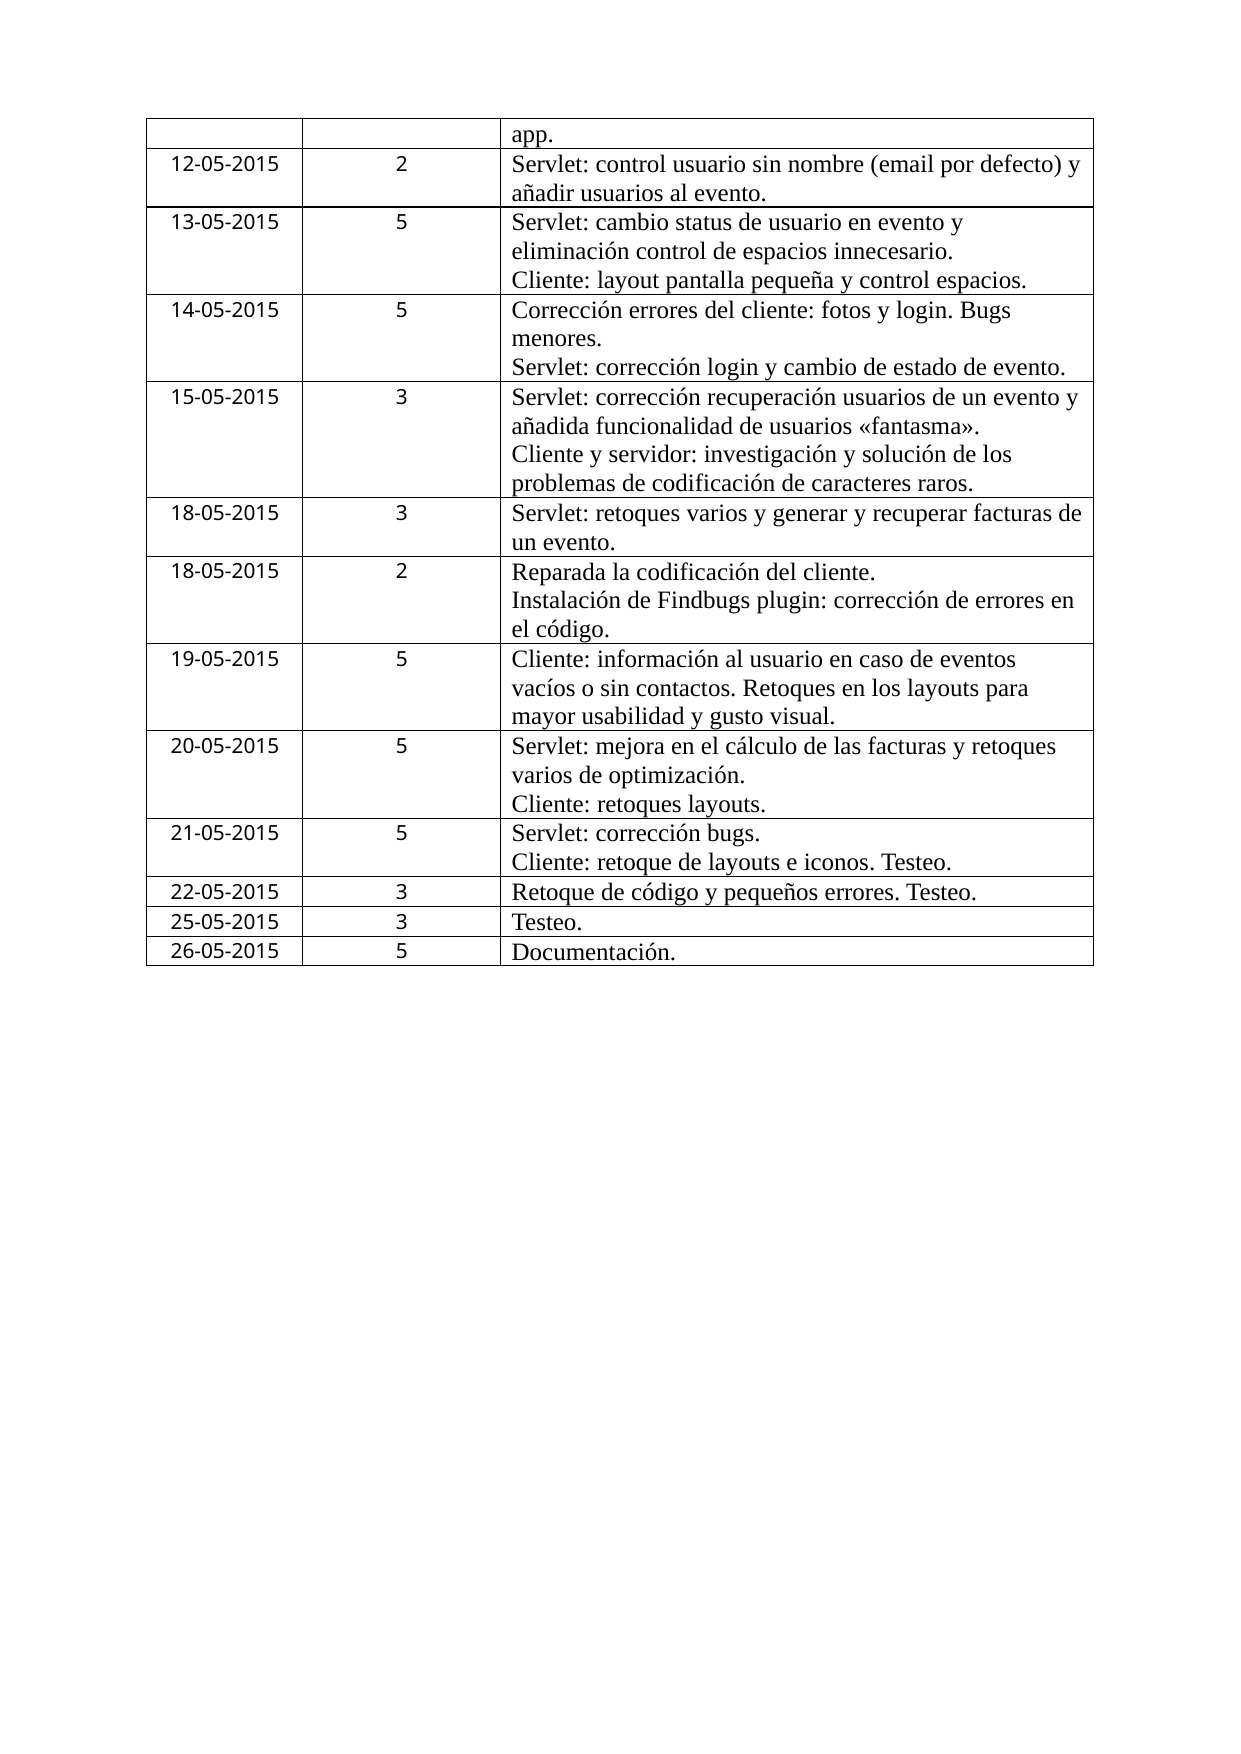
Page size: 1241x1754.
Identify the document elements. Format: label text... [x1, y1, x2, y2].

table_cell 5 [303, 937, 500, 965]
table_cell 19-05-2015 [147, 644, 302, 730]
table_cell 21-05-2015 [147, 819, 302, 876]
table_cell Retoque de código y pequeños errores. Testeo. [501, 877, 1093, 906]
table_cell 26-05-2015 [147, 937, 302, 965]
table_cell 5 [303, 731, 500, 817]
table_cell 3 [303, 382, 500, 497]
table_cell 3 [303, 498, 500, 556]
table_cell Testeo. [501, 907, 1093, 936]
table_cell Documentación. [501, 937, 1093, 965]
table_cell 20-05-2015 [147, 731, 302, 817]
table_cell 12-05-2015 [147, 149, 302, 206]
table_cell 13-05-2015 [147, 208, 302, 294]
table_cell 5 [303, 644, 500, 730]
table_cell 18-05-2015 [147, 557, 302, 643]
table_cell 2 [303, 557, 500, 643]
table_cell Servlet: cambio status de usuario en evento y eliminación control de espacios innecesario. Cliente: layout pantalla pequeña y control espacios. [501, 208, 1093, 294]
table_cell Servlet: control usuario sin nombre (email por defecto) y añadir usuarios al evento. [501, 149, 1093, 206]
table_cell Reparada la codificación del cliente. Instalación de Findbugs plugin: corrección de errores en el código. [501, 557, 1093, 643]
table_cell 5 [303, 295, 500, 381]
table_cell Corrección errores del cliente: fotos y login. Bugs menores. Servlet: corrección login y cambio de estado de evento. [501, 295, 1093, 381]
table_cell 3 [303, 877, 500, 906]
table_cell 25-05-2015 [147, 907, 302, 936]
table_cell [303, 119, 500, 148]
table_cell 3 [303, 907, 500, 936]
table_cell 22-05-2015 [147, 877, 302, 906]
table_cell 2 [303, 149, 500, 206]
table_cell 14-05-2015 [147, 295, 302, 381]
table_cell Cliente: información al usuario en caso de eventos vacíos o sin contactos. Retoques en los layouts para mayor usabilidad y gusto visual. [501, 644, 1093, 730]
table_cell Servlet: retoques varios y generar y recuperar facturas de un evento. [501, 498, 1093, 556]
table_cell app. [501, 119, 1093, 148]
table_cell Servlet: mejora en el cálculo de las facturas y retoques varios de optimización. Cliente: retoques layouts. [501, 731, 1093, 817]
table_cell 15-05-2015 [147, 382, 302, 497]
table_cell 5 [303, 208, 500, 294]
table_cell 18-05-2015 [147, 498, 302, 556]
table_cell 5 [303, 819, 500, 876]
table_cell Servlet: corrección bugs. Cliente: retoque de layouts e iconos. Testeo. [501, 819, 1093, 876]
table_cell [147, 119, 302, 148]
table_cell Servlet: corrección recuperación usuarios de un evento y añadida funcionalidad de usuarios «fantasma». Cliente y servidor: investigación y solución de los problemas de codificación de caracteres raros. [501, 382, 1093, 497]
